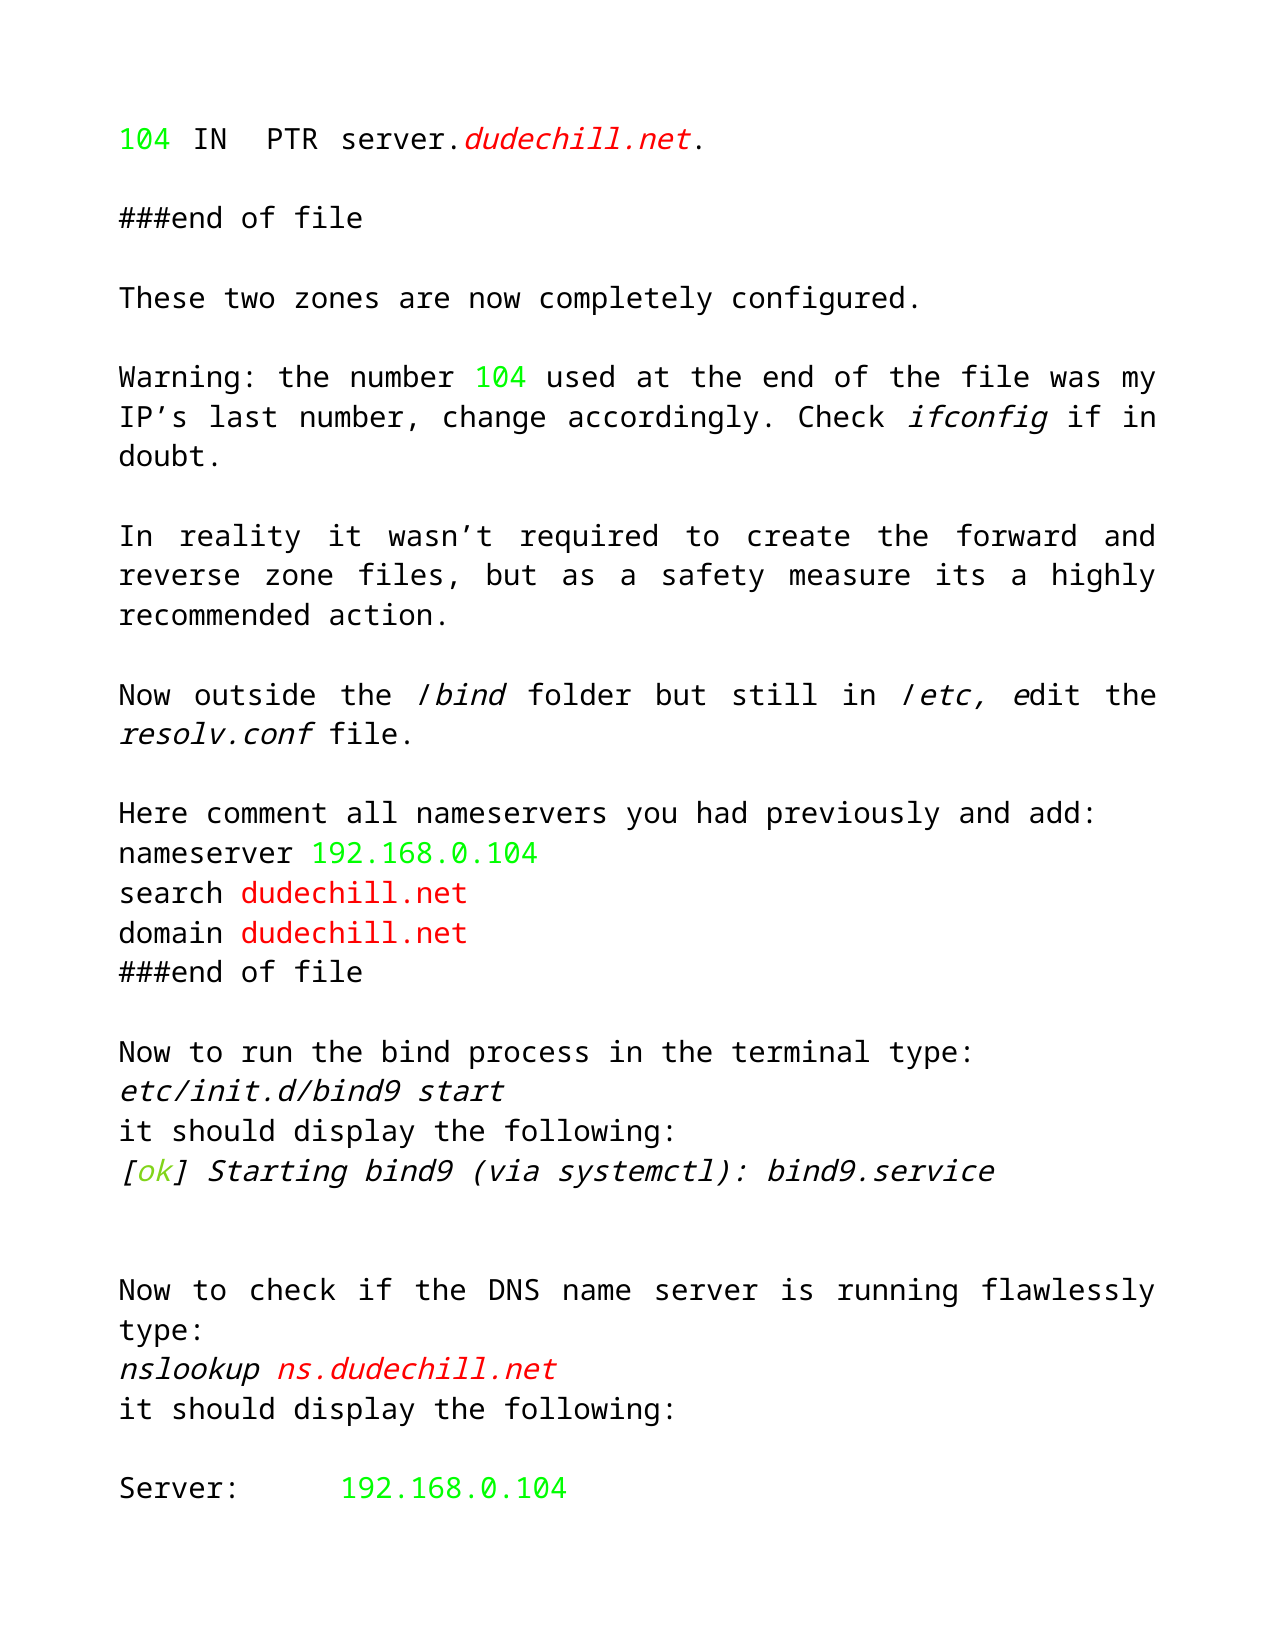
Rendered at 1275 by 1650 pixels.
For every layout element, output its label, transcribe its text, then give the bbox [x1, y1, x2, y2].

text nslookup ns.dudechill.net [118, 1348, 1157, 1388]
text Here comment all nameservers you had previously and add: [118, 793, 1157, 832]
text nameserver 192.168.0.104 [118, 832, 1157, 872]
text 104 IN PTR server.dudechill.net. [118, 118, 1157, 158]
text etc/init.d/bind9 start [118, 1071, 1157, 1110]
text search dudechill.net [118, 872, 1157, 912]
text [ok] Starting bind9 (via systemctl): bind9.service [118, 1150, 1157, 1190]
text Warning: the number 104 used at the end of the file was my IP’s last number, change accordingly. Check ifconfig if in doubt. [118, 356, 1157, 475]
text These two zones are now completely configured. [118, 277, 1157, 317]
text Now to check if the DNS name server is running flawlessly type: [118, 1269, 1157, 1348]
text ###end of file [118, 952, 1157, 991]
text it should display the following: [118, 1388, 1157, 1428]
text Now outside the /bind folder but still in /etc, edit the resolv.conf file. [118, 674, 1157, 753]
text it should display the following: [118, 1110, 1157, 1150]
text In reality it wasn’t required to create the forward and reverse zone files, but as a safety measure its a highly recommended action. [118, 515, 1157, 634]
text Now to run the bind process in the terminal type: [118, 1031, 1157, 1071]
text Server: 192.168.0.104 [118, 1467, 1157, 1507]
text ###end of file [118, 197, 1157, 237]
text domain dudechill.net [118, 912, 1157, 952]
